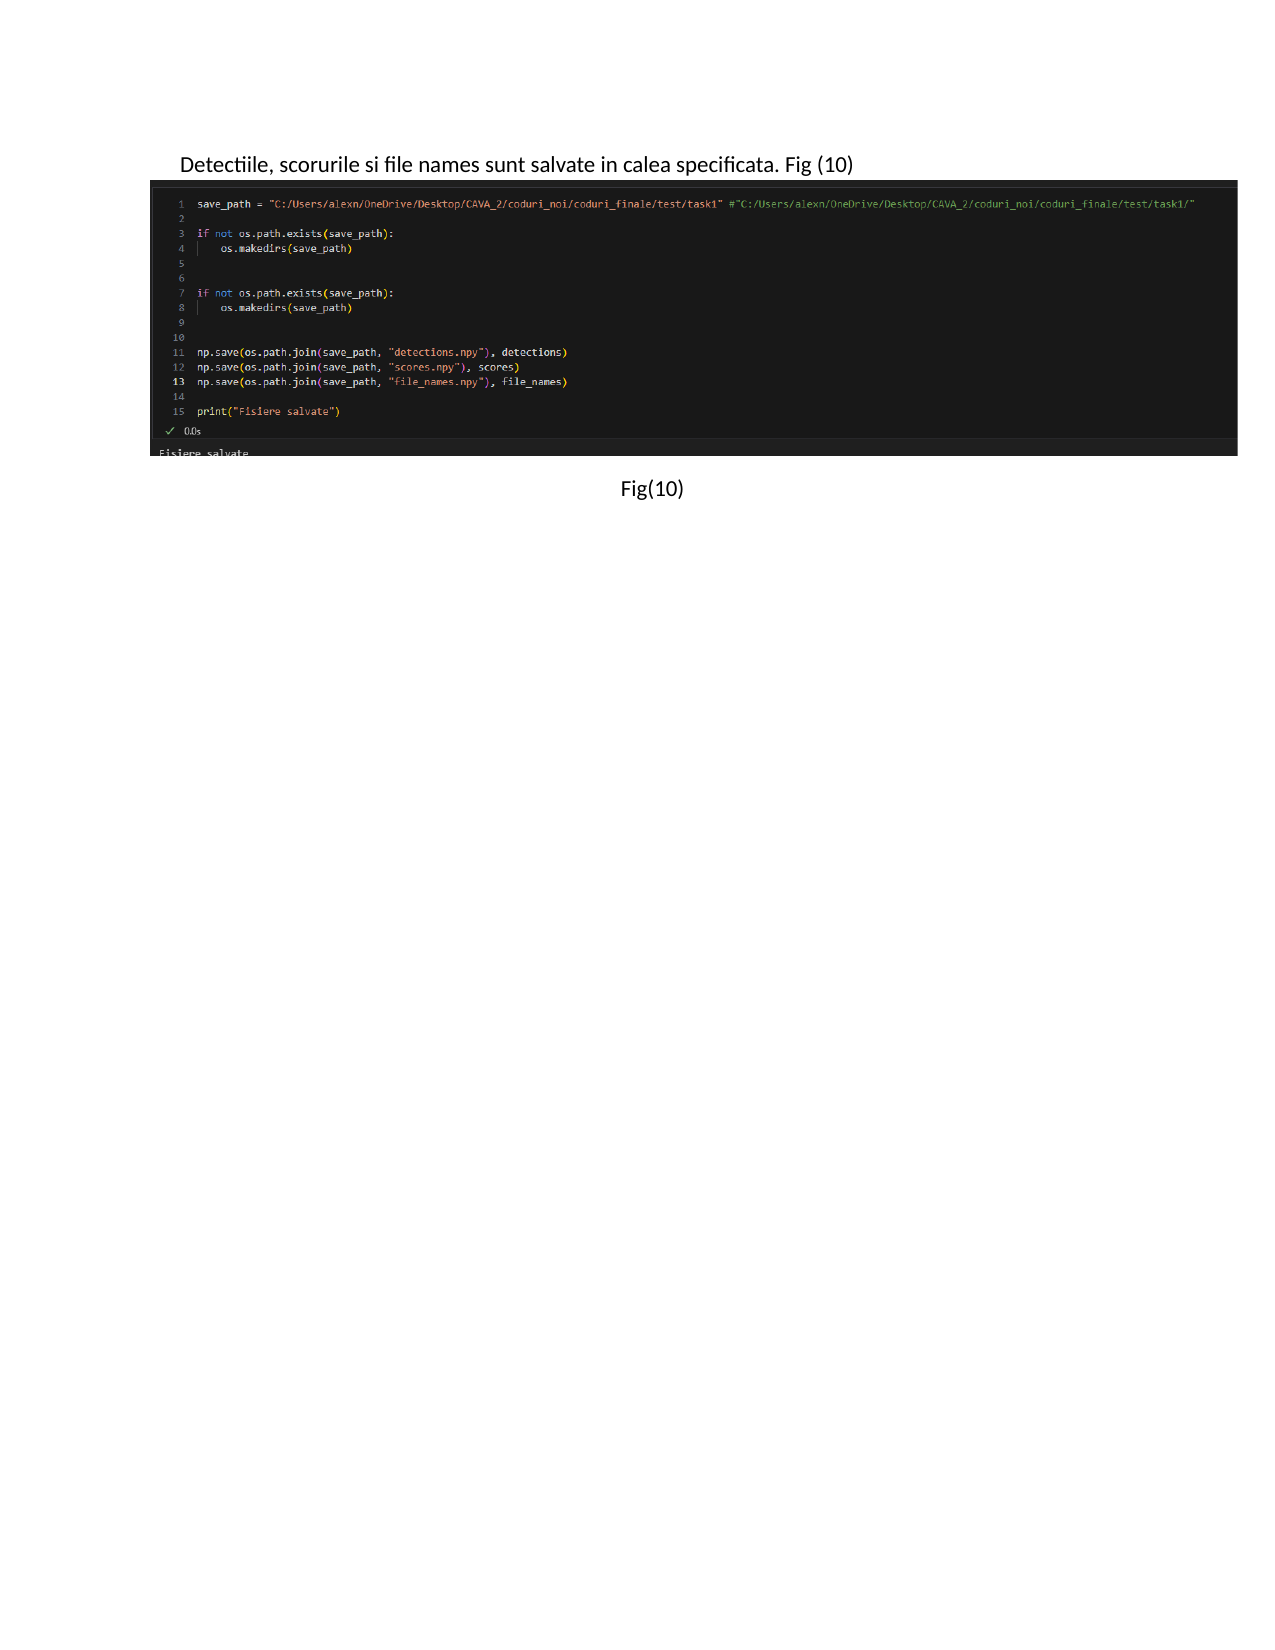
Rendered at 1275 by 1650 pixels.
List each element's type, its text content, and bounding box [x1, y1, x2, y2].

text Detectiile, scorurile si file names sunt salvate in calea specificata. Fig (10) [150, 150, 1125, 180]
text Fig(10) [150, 474, 1125, 502]
